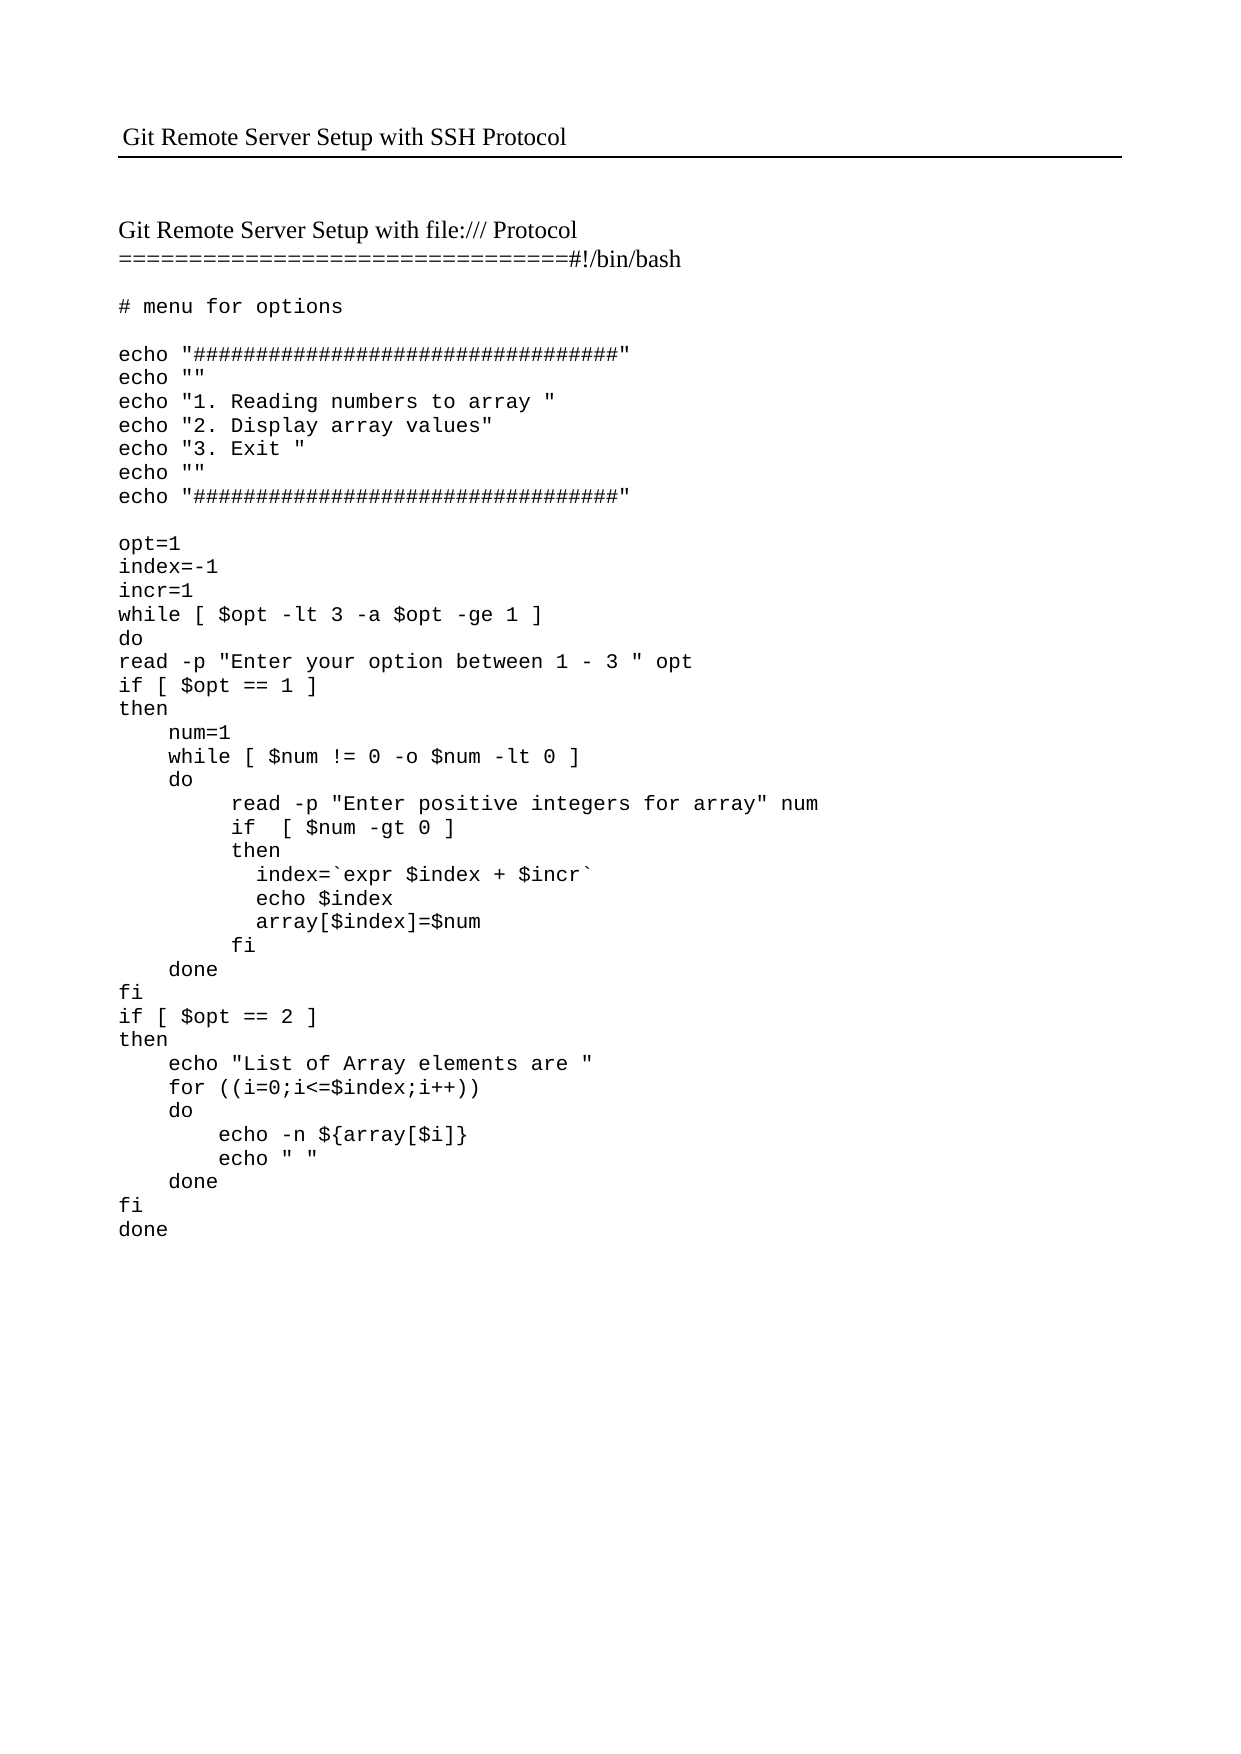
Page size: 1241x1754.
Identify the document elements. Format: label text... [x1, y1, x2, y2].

text then [118, 840, 1122, 864]
text echo "1. Reading numbers to array " [118, 391, 1122, 415]
text then [118, 1029, 1122, 1053]
text index=-1 [118, 557, 1122, 580]
text if [ $opt == 1 ] [118, 675, 1122, 698]
text if [ $opt == 2 ] [118, 1006, 1122, 1029]
text then [118, 698, 1122, 722]
text index=`expr $index + $incr` [118, 864, 1122, 888]
text echo "List of Array elements are " [118, 1053, 1122, 1077]
text echo " " [118, 1148, 1122, 1171]
text fi [118, 982, 1122, 1006]
text echo $index [118, 888, 1122, 911]
text do [118, 1100, 1122, 1124]
text echo "##################################" [118, 344, 1122, 367]
text Git Remote Server Setup with SSH Protocol [118, 118, 1122, 156]
text read -p "Enter your option between 1 - 3 " opt [118, 651, 1122, 675]
text read -p "Enter positive integers for array" num [118, 793, 1122, 817]
text do [118, 627, 1122, 651]
text for ((i=0;i<=$index;i++)) [118, 1077, 1122, 1100]
text echo "2. Display array values" [118, 415, 1122, 438]
text echo "" [118, 462, 1122, 486]
text while [ $num != 0 -o $num -lt 0 ] [118, 746, 1122, 769]
text array[$index]=$num [118, 911, 1122, 935]
text Git Remote Server Setup with file:/// Protocol [118, 215, 1122, 244]
text while [ $opt -lt 3 -a $opt -ge 1 ] [118, 604, 1122, 627]
text done [118, 1171, 1122, 1195]
text fi [118, 1195, 1122, 1219]
text do [118, 769, 1122, 793]
text num=1 [118, 722, 1122, 746]
text done [118, 1219, 1122, 1242]
text # menu for options [118, 296, 1122, 320]
text incr=1 [118, 580, 1122, 604]
text echo "3. Exit " [118, 438, 1122, 462]
text ================================#!/bin/bash [118, 244, 1122, 273]
text done [118, 958, 1122, 982]
text if [ $num -gt 0 ] [118, 817, 1122, 840]
text fi [118, 935, 1122, 958]
text echo "##################################" [118, 486, 1122, 509]
text echo -n ${array[$i]} [118, 1124, 1122, 1148]
text opt=1 [118, 533, 1122, 557]
text echo "" [118, 367, 1122, 391]
